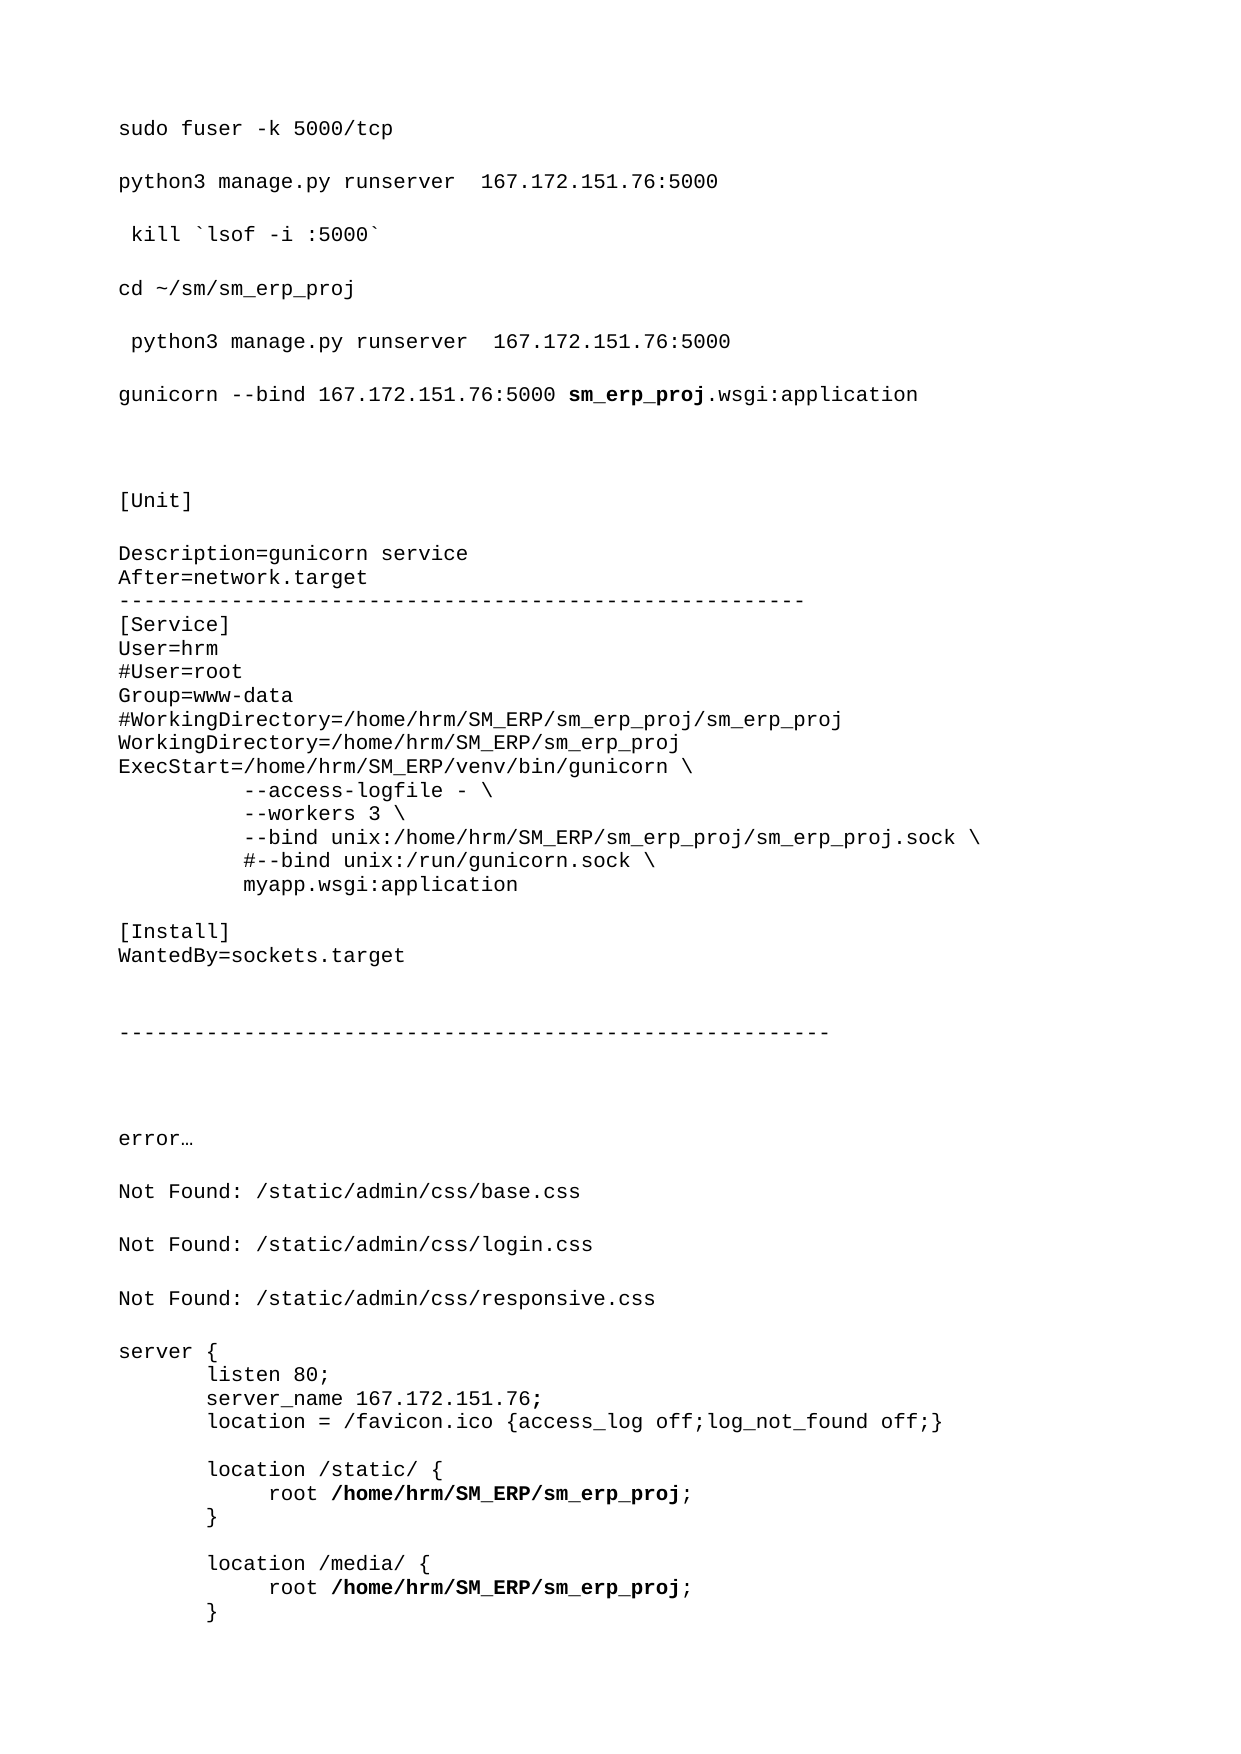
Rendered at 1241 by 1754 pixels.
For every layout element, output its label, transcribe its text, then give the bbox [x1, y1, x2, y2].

text --access-logfile - \ [118, 779, 1122, 803]
text root /home/hrm/SM_ERP/sm_erp_proj; [118, 1482, 1122, 1506]
text location = /favicon.ico {access_log off;log_not_found off;} [118, 1412, 1122, 1435]
text Not Found: /static/admin/css/base.css [118, 1181, 1122, 1205]
text User=hrm [118, 638, 1122, 661]
text WantedBy=sockets.target [118, 945, 1122, 969]
text ExecStart=/home/hrm/SM_ERP/venv/bin/gunicorn \ [118, 756, 1122, 779]
text cd ~/sm/sm_erp_proj [118, 277, 1122, 301]
text error… [118, 1128, 1122, 1152]
text Not Found: /static/admin/css/responsive.css [118, 1287, 1122, 1311]
text kill `lsof -i :5000` [118, 224, 1122, 248]
text sudo fuser -k 5000/tcp [118, 118, 1122, 142]
text } [118, 1506, 1122, 1530]
text Group=www-data [118, 685, 1122, 709]
text WorkingDirectory=/home/hrm/SM_ERP/sm_erp_proj [118, 732, 1122, 756]
text After=network.target [118, 567, 1122, 590]
text python3 manage.py runserver 167.172.151.76:5000 [118, 171, 1122, 195]
text root /home/hrm/SM_ERP/sm_erp_proj; [118, 1577, 1122, 1601]
text python3 manage.py runserver 167.172.151.76:5000 [118, 331, 1122, 354]
text Description=gunicorn service [118, 543, 1122, 567]
text [Unit] [118, 490, 1122, 514]
text location /media/ { [118, 1553, 1122, 1577]
text myapp.wsgi:application [118, 874, 1122, 898]
text [Install] [118, 921, 1122, 945]
text Not Found: /static/admin/css/login.css [118, 1234, 1122, 1258]
text --bind unix:/home/hrm/SM_ERP/sm_erp_proj/sm_erp_proj.sock \ [118, 827, 1122, 851]
text ------------------------------------------------------- [118, 590, 1122, 614]
text server_name 167.172.151.76; [118, 1388, 1122, 1412]
text [Service] [118, 614, 1122, 638]
text } [118, 1601, 1122, 1624]
text gunicorn --bind 167.172.151.76:5000 sm_erp_proj.wsgi:application [118, 384, 1122, 407]
text --------------------------------------------------------- [118, 1022, 1122, 1046]
text #WorkingDirectory=/home/hrm/SM_ERP/sm_erp_proj/sm_erp_proj [118, 709, 1122, 732]
text #User=root [118, 661, 1122, 685]
text --workers 3 \ [118, 803, 1122, 827]
text listen 80; [118, 1364, 1122, 1388]
text #--bind unix:/run/gunicorn.sock \ [118, 851, 1122, 874]
text location /static/ { [118, 1459, 1122, 1482]
text server { [118, 1341, 1122, 1364]
